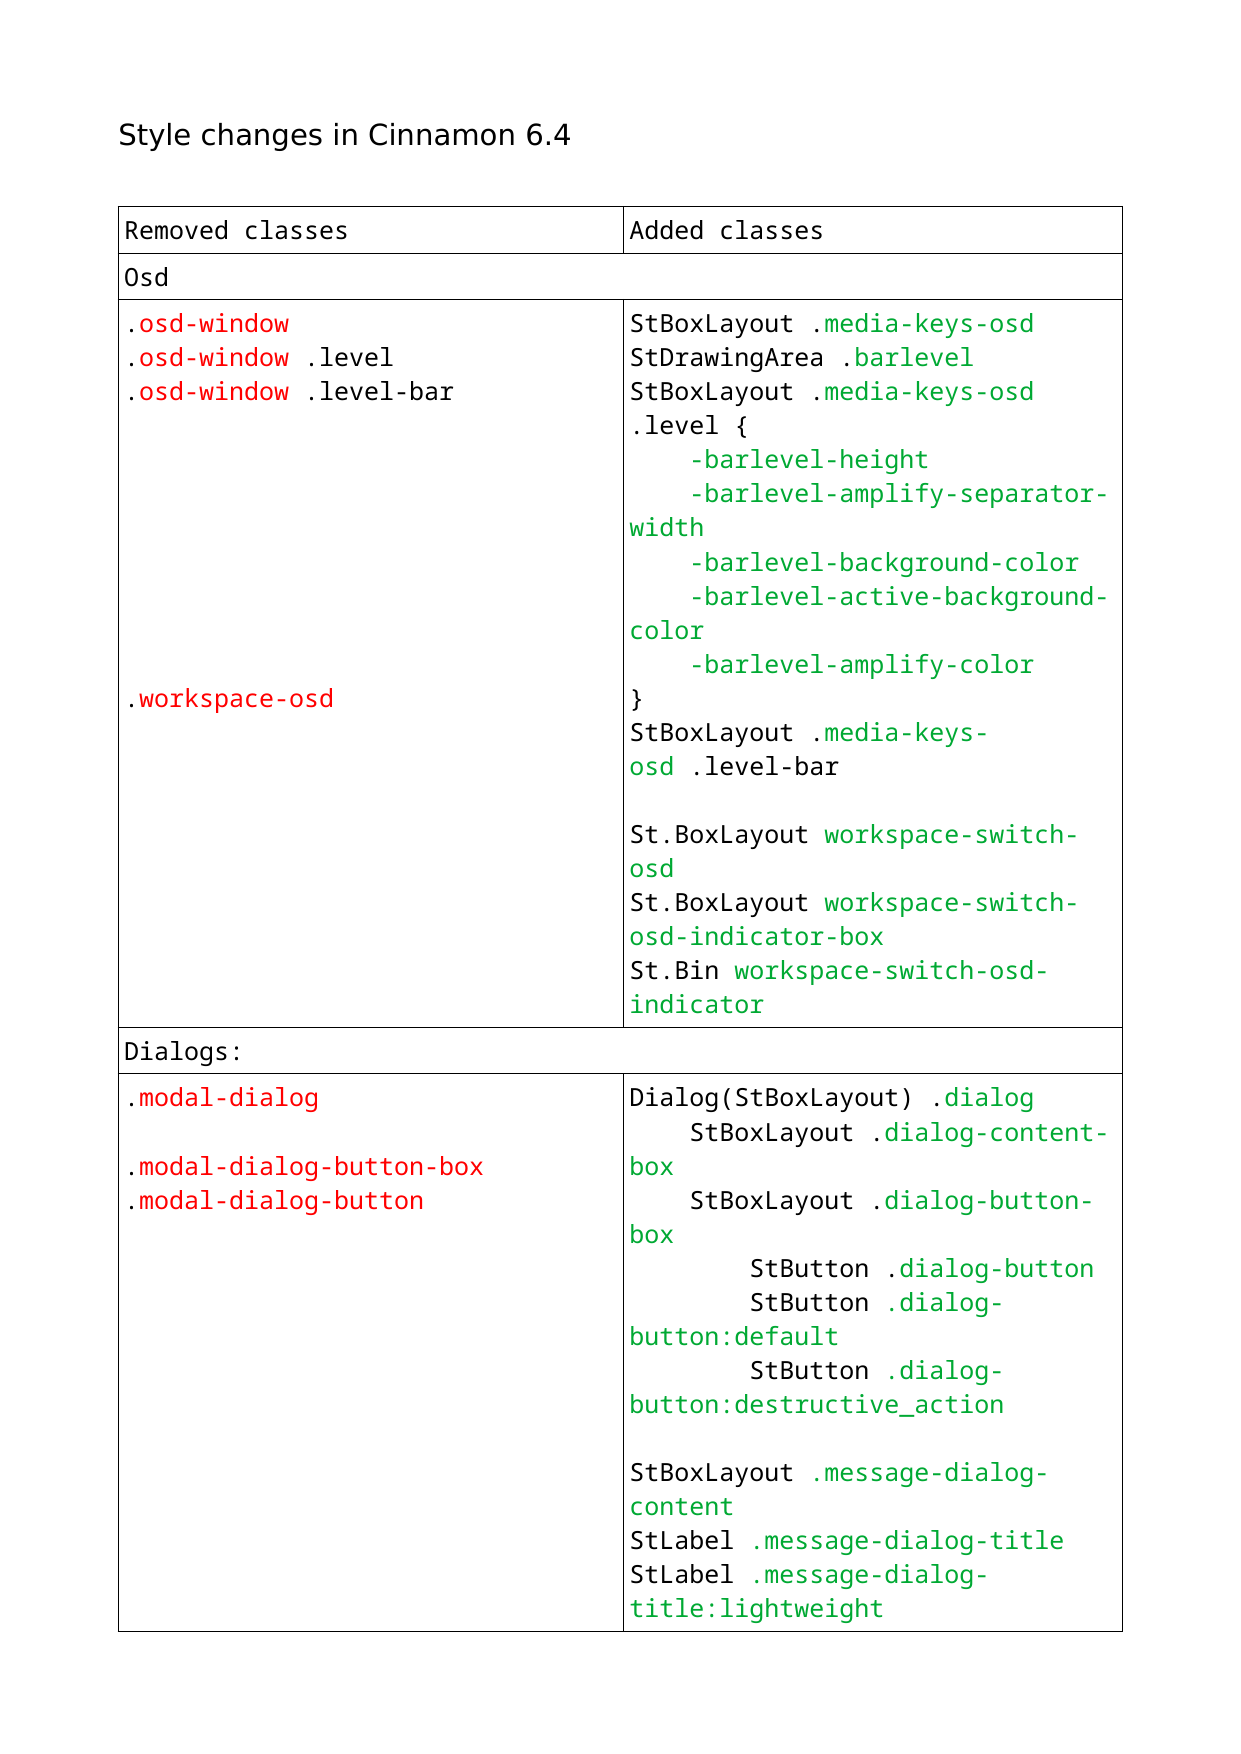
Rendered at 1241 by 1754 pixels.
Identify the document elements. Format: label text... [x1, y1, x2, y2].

table_cell Dialogs: [119, 1028, 1122, 1073]
table_header Removed classes [119, 207, 623, 252]
table_cell .modal-dialog .modal-dialog-button-box .modal-dialog-button [119, 1074, 623, 1631]
table_cell Osd [119, 254, 1122, 299]
table_header Added classes [624, 207, 1122, 252]
table_cell StBoxLayout .media-keys-osd StDrawingArea .barlevel StBoxLayout .media-keys-osd .level { -barlevel-height -barlevel-amplify-separator-width -barlevel-background-color -barlevel-active-background-color -barlevel-amplify-color } StBoxLayout .media-keys-osd .level-bar St.BoxLayout workspace-switch-osd St.BoxLayout workspace-switch-osd-indicator-box St.Bin workspace-switch-osd-indicator [624, 300, 1122, 1027]
table_cell Dialog(StBoxLayout) .dialog StBoxLayout .dialog-content-box StBoxLayout .dialog-button-box StButton .dialog-button StButton .dialog-button:default StButton .dialog-button:destructive_action StBoxLayout .message-dialog-content StLabel .message-dialog-title StLabel .message-dialog-title:lightweight [624, 1074, 1122, 1631]
table_cell .osd-window .osd-window .level .osd-window .level-bar .workspace-osd [119, 300, 623, 1027]
text ­Style changes in Cinnamon 6.4 [118, 118, 1122, 152]
